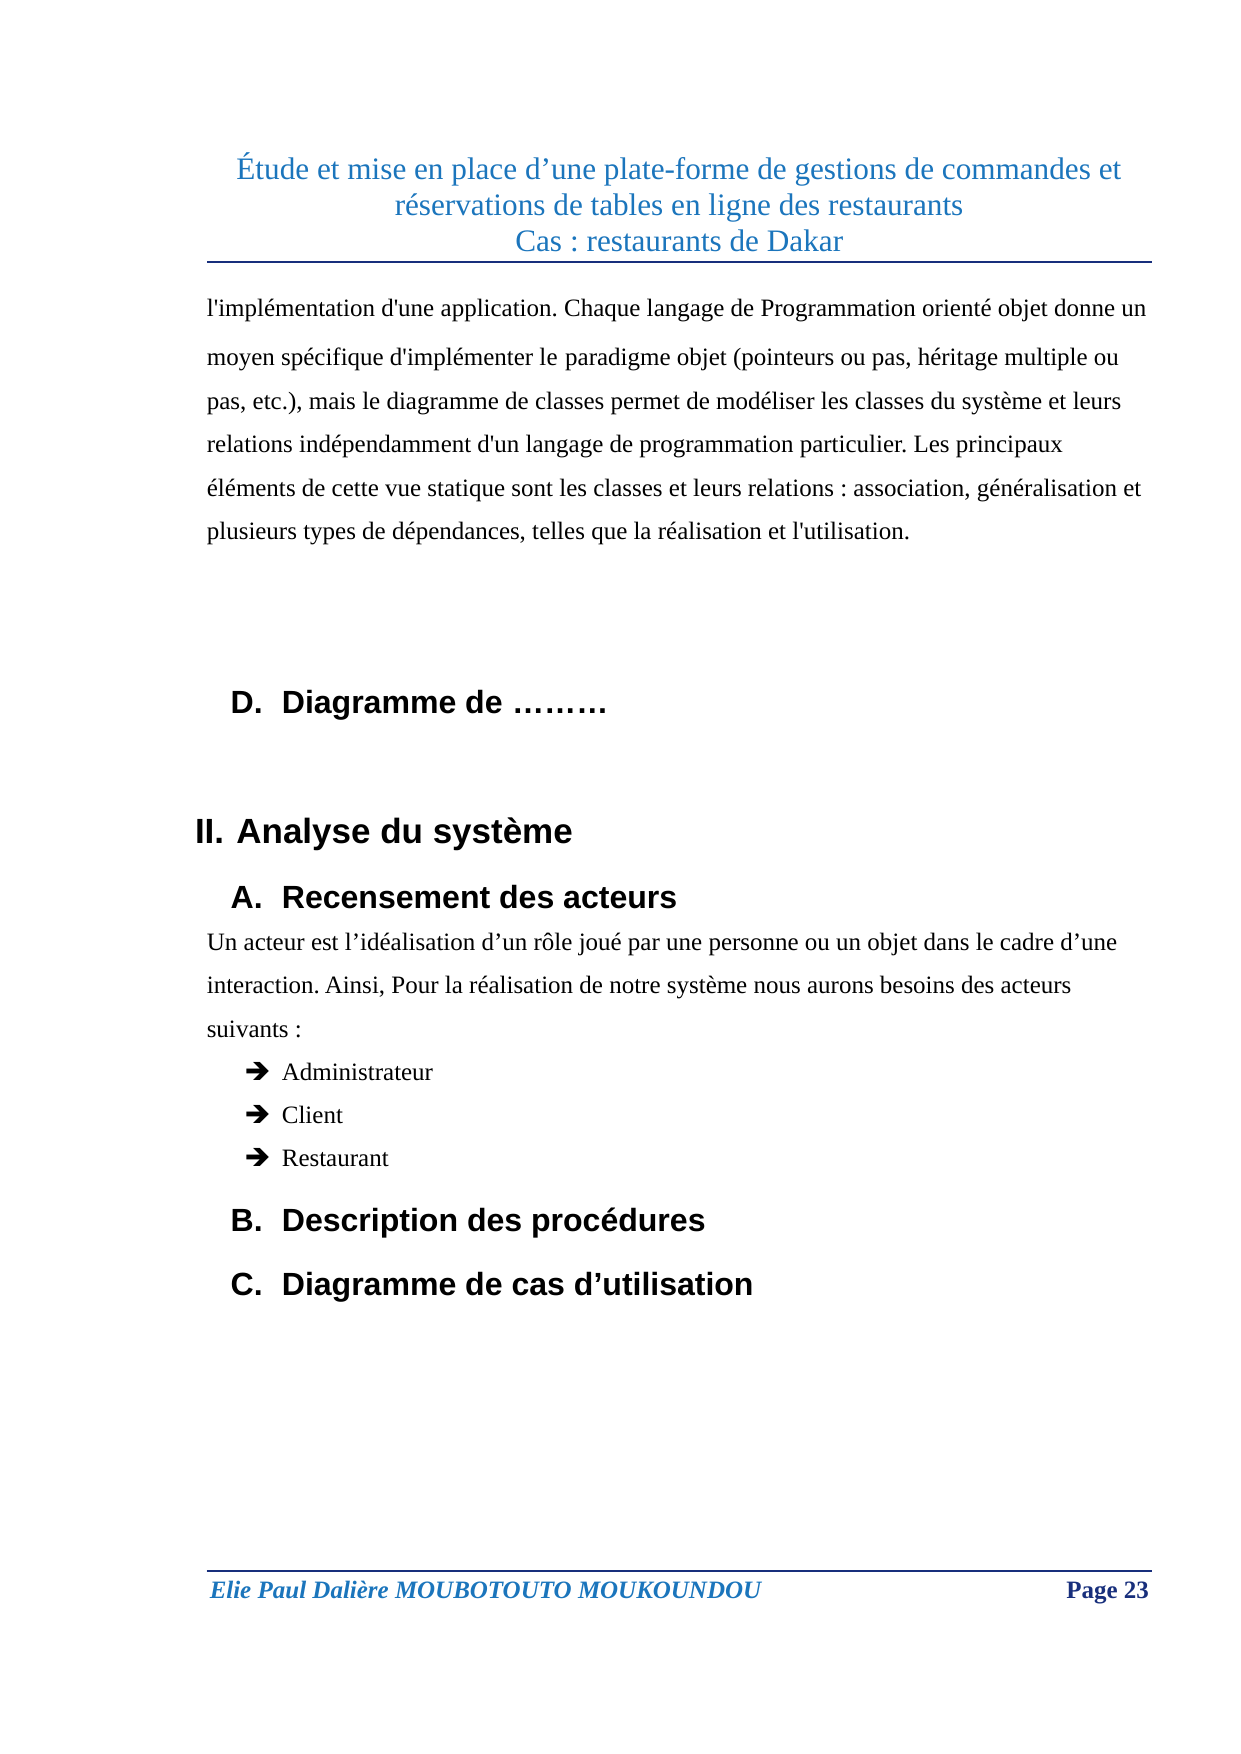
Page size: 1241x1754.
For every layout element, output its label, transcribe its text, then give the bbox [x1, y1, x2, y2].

list Restaurant [244, 1143, 1152, 1172]
list Administrateur [244, 1057, 1152, 1086]
subtitle Recensement des acteurs [230, 878, 1152, 915]
text l'implémentation d'une application. Chaque langage de Programmation orienté objet donne un moyen spécifique d'implémenter le paradigme objet (pointeurs ou pas, héritage multiple ou pas, etc.), mais le diagramme de classes permet de modéliser les classes du système et leurs relations indépendamment d'un langage de programmation particulier. Les principaux éléments de cette vue statique sont les classes et leurs relations : association, généralisation et plusieurs types de dépendances, telles que la réalisation et l'utilisation. [207, 293, 1152, 544]
subtitle Diagramme de ……… [230, 683, 1152, 720]
subtitle Diagramme de cas d’utilisation [230, 1265, 1152, 1302]
list Client [244, 1100, 1152, 1129]
subtitle Description des procédures [230, 1201, 1152, 1238]
subtitle Analyse du système [195, 811, 1152, 851]
text Un acteur est l’idéalisation d’un rôle joué par une personne ou un objet dans le cadre d’une interaction. Ainsi, Pour la réalisation de notre système nous aurons besoins des acteurs suivants : [207, 927, 1152, 1042]
